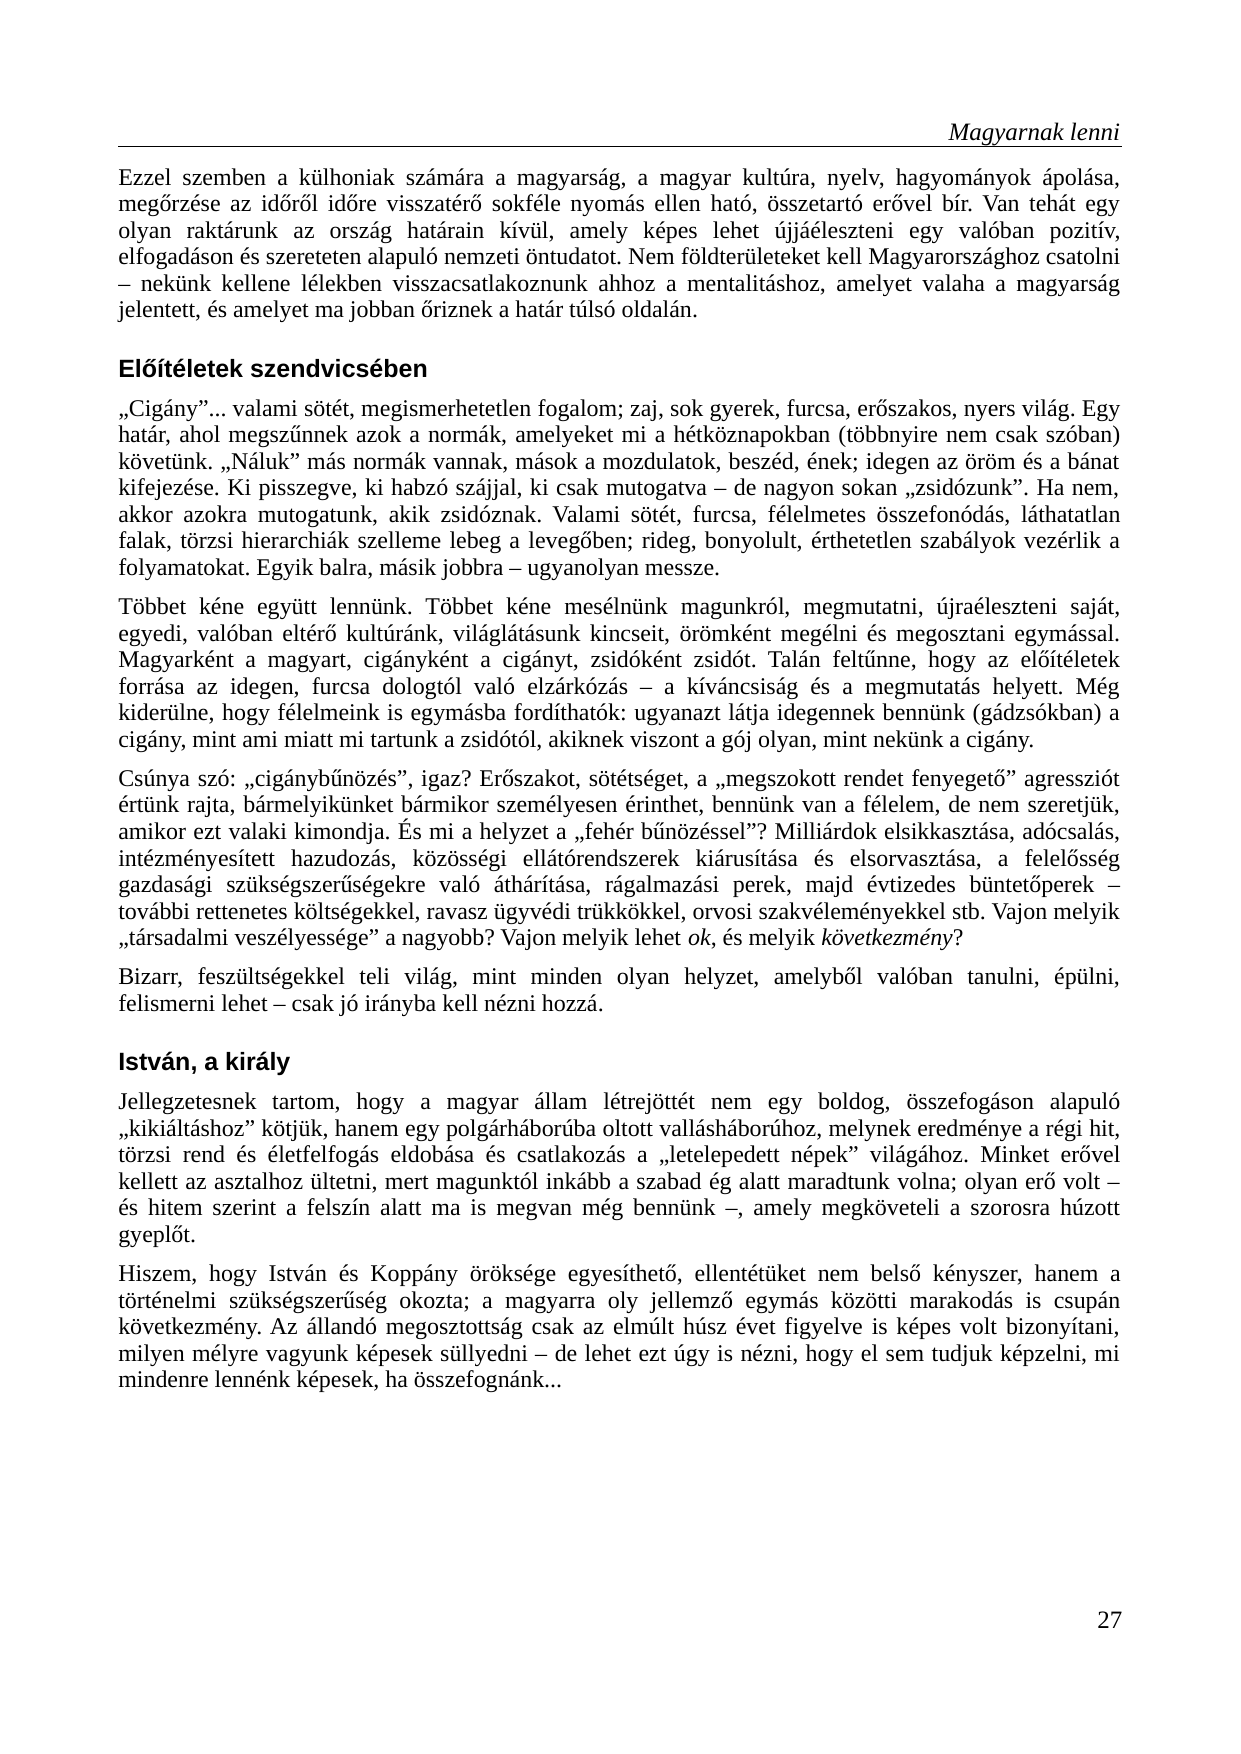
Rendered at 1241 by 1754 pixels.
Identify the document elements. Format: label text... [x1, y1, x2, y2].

text Csúnya szó: „cigánybűnözés”, igaz? Erőszakot, sötétséget, a „megszokott rendet fenyegető” agressziót értünk rajta, bármelyikünket bármikor személyesen érinthet, bennünk van a félelem, de nem szeretjük, amikor ezt valaki kimondja. És mi a helyzet a „fehér bűnözéssel”? Milliárdok elsikkasztása, adócsalás, intézményesített hazudozás, közösségi ellátórendszerek kiárusítása és elsorvasztása, a felelősség gazdasági szükségszerűségekre való áthárítása, rágalmazási perek, majd évtizedes büntetőperek – további rettenetes költségekkel, ravasz ügyvédi trükkökkel, orvosi szakvéleményekkel stb. Vajon melyik „társadalmi veszélyessége” a nagyobb? Vajon melyik lehet ok, és melyik következmény? [118, 765, 1122, 951]
text Jellegzetesnek tartom, hogy a magyar állam létrejöttét nem egy boldog, összefogáson alapuló „kikiáltáshoz” kötjük, hanem egy polgárháborúba oltott vallásháborúhoz, melynek eredménye a régi hit, törzsi rend és életfelfogás eldobása és csatlakozás a „letelepedett népek” világához. Minket erővel kellett az asztalhoz ültetni, mert magunktól inkább a szabad ég alatt maradtunk volna; olyan erő volt – és hitem szerint a felszín alatt ma is megvan még bennünk –, amely megköveteli a szorosra húzott gyeplőt. [118, 1088, 1122, 1248]
subtitle Előítéletek szendvicsében [118, 354, 1122, 382]
text Ezzel szemben a külhoniak számára a magyarság, a magyar kultúra, nyelv, hagyományok ápolása, megőrzése az időről időre visszatérő sokféle nyomás ellen ható, összetartó erővel bír. Van tehát egy olyan raktárunk az ország határain kívül, amely képes lehet újjáéleszteni egy valóban pozitív, elfogadáson és szereteten alapuló nemzeti öntudatot. Nem földterületeket kell Magyarországhoz csatolni – nekünk kellene lélekben visszacsatlakoznunk ahhoz a mentalitáshoz, amelyet valaha a magyarság jelentett, és amelyet ma jobban őriznek a határ túlsó oldalán. [118, 164, 1122, 323]
subtitle István, a király [118, 1048, 1122, 1076]
text „Cigány”... valami sötét, megismerhetetlen fogalom; zaj, sok gyerek, furcsa, erőszakos, nyers világ. Egy határ, ahol megszűnnek azok a normák, amelyeket mi a hétköznapokban (többnyire nem csak szóban) követünk. „Náluk” más normák vannak, mások a mozdulatok, beszéd, ének; idegen az öröm és a bánat kifejezése. Ki pisszegve, ki habzó szájjal, ki csak mutogatva – de nagyon sokan „zsidózunk”. Ha nem, akkor azokra mutogatunk, akik zsidóznak. Valami sötét, furcsa, félelmetes összefonódás, láthatatlan falak, törzsi hierarchiák szelleme lebeg a levegőben; rideg, bonyolult, érthetetlen szabályok vezérlik a folyamatokat. Egyik balra, másik jobbra – ugyanolyan messze. [118, 395, 1122, 581]
text Többet kéne együtt lennünk. Többet kéne mesélnünk magunkról, megmutatni, újraéleszteni saját, egyedi, valóban eltérő kultúránk, világlátásunk kincseit, örömként megélni és megosztani egymással. Magyarként a magyart, cigányként a cigányt, zsidóként zsidót. Talán feltűnne, hogy az előítéletek forrása az idegen, furcsa dologtól való elzárkózás – a kíváncsiság és a megmutatás helyett. Még kiderülne, hogy félelmeink is egymásba fordíthatók: ugyanazt látja idegennek bennünk (gádzsókban) a cigány, mint ami miatt mi tartunk a zsidótól, akiknek viszont a gój olyan, mint nekünk a cigány. [118, 593, 1122, 752]
text Bizarr, feszültségekkel teli világ, mint minden olyan helyzet, amelyből valóban tanulni, épülni, felismerni lehet – csak jó irányba kell nézni hozzá. [118, 963, 1122, 1017]
text Hiszem, hogy István és Koppány öröksége egyesíthető, ellentétüket nem belső kényszer, hanem a történelmi szükségszerűség okozta; a magyarra oly jellemző egymás közötti marakodás is csupán következmény. Az állandó megosztottság csak az elmúlt húsz évet figyelve is képes volt bizonyítani, milyen mélyre vagyunk képesek süllyedni – de lehet ezt úgy is nézni, hogy el sem tudjuk képzelni, mi mindenre lennénk képesek, ha összefognánk... [118, 1260, 1122, 1393]
